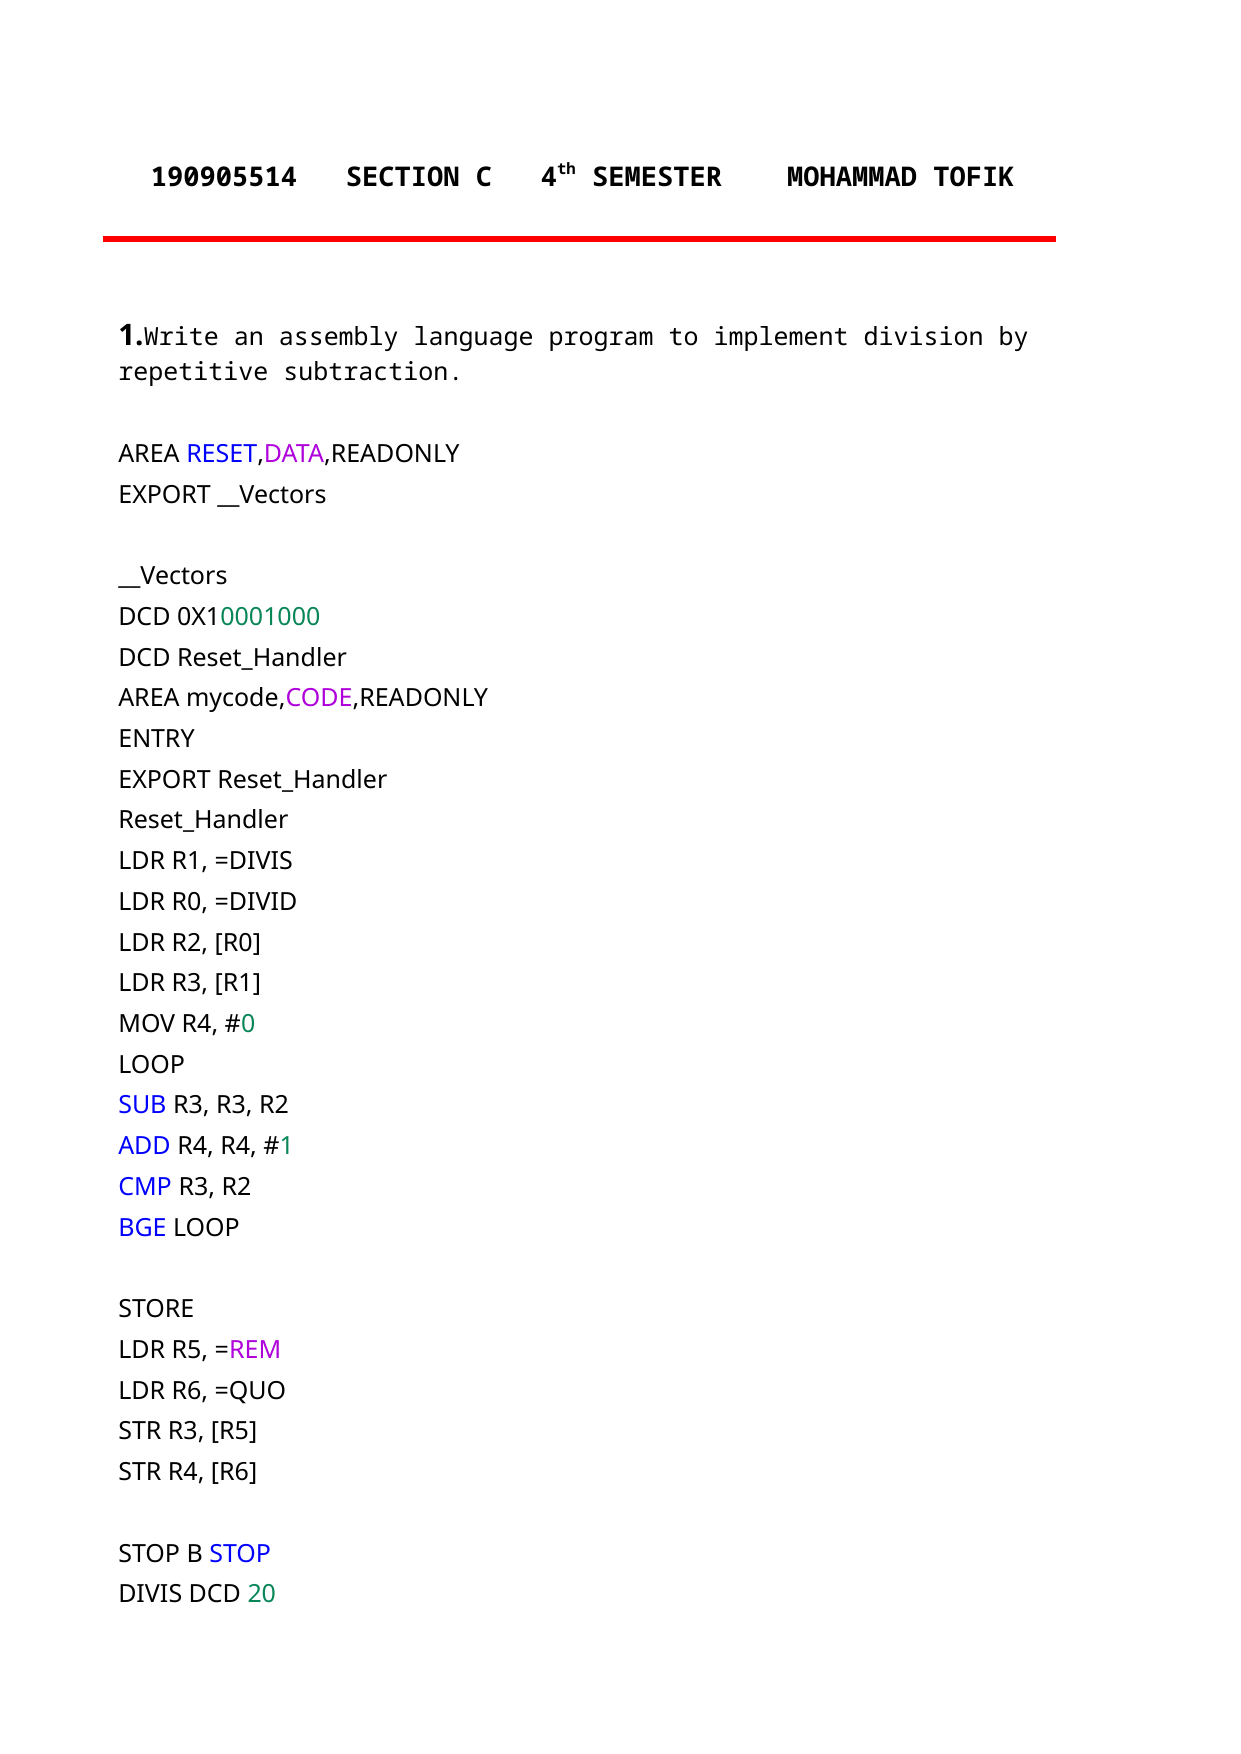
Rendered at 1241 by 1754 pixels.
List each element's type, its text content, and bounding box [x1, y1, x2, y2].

text DIVIS DCD 20 [118, 1569, 1122, 1610]
text STR R3, [R5] [118, 1406, 1122, 1447]
text __Vectors [118, 551, 1122, 592]
text STR R4, [R6] [118, 1447, 1122, 1488]
text ADD R4, R4, #1 [118, 1121, 1122, 1162]
text LDR R1, =DIVIS [118, 836, 1122, 877]
text LDR R6, =QUO [118, 1366, 1122, 1406]
text SUB R3, R3, R2 [118, 1081, 1122, 1121]
text Reset_Handler [118, 795, 1122, 836]
text 1.Write an assembly language program to implement division by repetitive subtraction. [118, 314, 1122, 388]
text 190905514 SECTION C 4th SEMESTER MOHAMMAD TOFIK [118, 158, 1122, 195]
text LDR R2, [R0] [118, 918, 1122, 958]
text EXPORT Reset_Handler [118, 755, 1122, 795]
text CMP R3, R2 [118, 1162, 1122, 1203]
text EXPORT __Vectors [118, 469, 1122, 510]
text LOOP [118, 1040, 1122, 1081]
text LDR R5, =REM [118, 1325, 1122, 1366]
text STOP B STOP [118, 1528, 1122, 1569]
text STORE [118, 1284, 1122, 1325]
text DCD 0X10001000 [118, 592, 1122, 632]
text MOV R4, #0 [118, 999, 1122, 1040]
text ENTRY [118, 714, 1122, 755]
text DCD Reset_Handler [118, 632, 1122, 673]
text AREA RESET,DATA,READONLY [118, 429, 1122, 469]
text LDR R3, [R1] [118, 958, 1122, 999]
text BGE LOOP [118, 1203, 1122, 1243]
text AREA mycode,CODE,READONLY [118, 673, 1122, 714]
text LDR R0, =DIVID [118, 877, 1122, 918]
